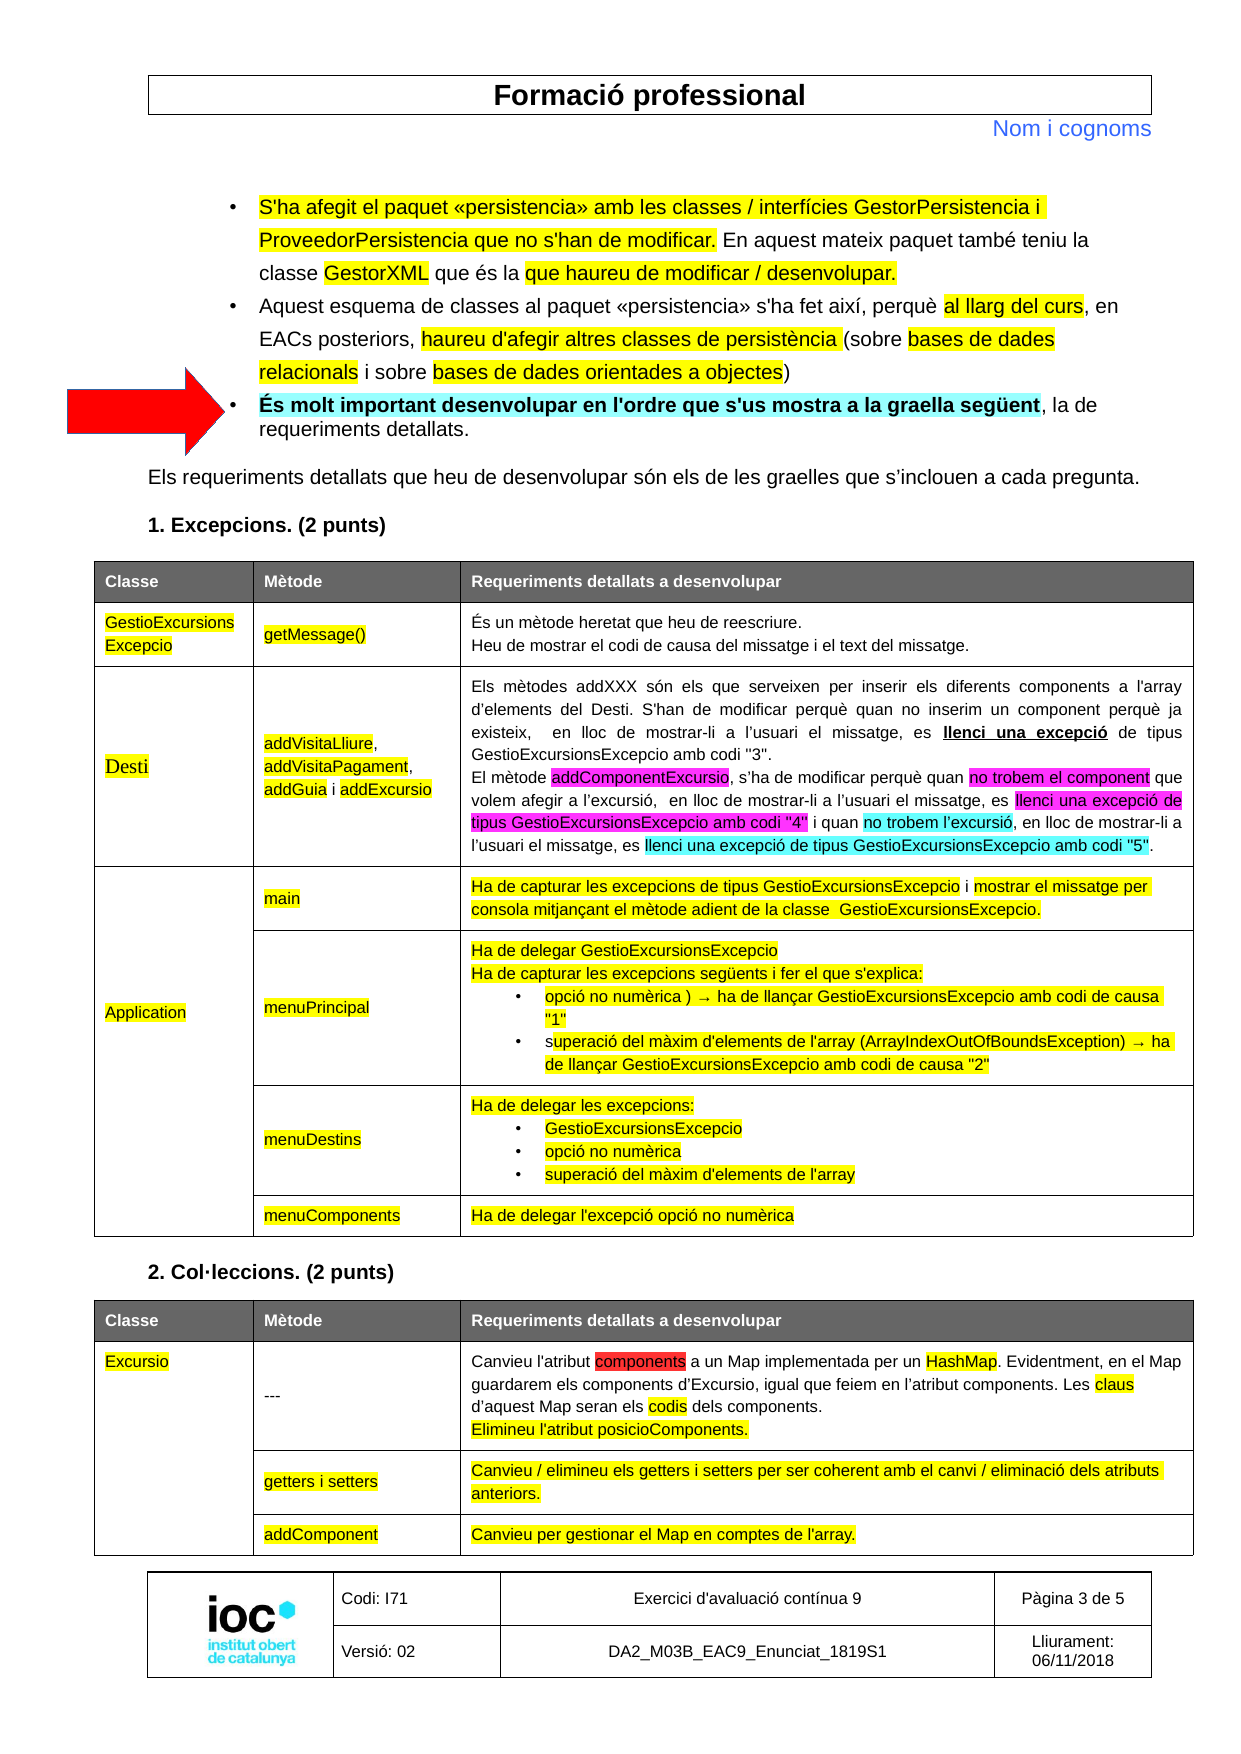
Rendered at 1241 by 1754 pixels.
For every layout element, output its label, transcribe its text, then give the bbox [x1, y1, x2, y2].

list Aquest esquema de classes al paquet «persistencia» s'ha fet així, perquè al llarg del curs, en EACs posteriors, haureu d'afegir altres classes de persistència (sobre bases de dades relacionals i sobre bases de dades orientades a objectes) [229, 294, 1151, 384]
table_cell Application [95, 867, 253, 1236]
table_cell Ha de delegar GestioExcursionsExcepcio Ha de capturar les excepcions següents i fer el que s'explica: opció no numèrica ) → ha de llançar GestioExcursionsExcepcio amb codi de causa "1" superació del màxim d'elements de l'array (ArrayIndexOutOfBoundsException) → ha de llançar GestioExcursionsExcepcio amb codi de causa "2" [461, 931, 1193, 1085]
table_cell getters i setters [254, 1451, 460, 1514]
text 2. Col·leccions. (2 punts) [148, 1260, 1151, 1284]
table_cell addVisitaLliure, addVisitaPagament, addGuia i addExcursio [254, 667, 460, 866]
table_cell addComponent [254, 1515, 460, 1555]
table_cell Ha de capturar les excepcions de tipus GestioExcursionsExcepcio i mostrar el missatge per consola mitjançant el mètode adient de la classe GestioExcursionsExcepcio. [461, 867, 1193, 930]
table_header Classe [95, 1301, 253, 1341]
list S'ha afegit el paquet «persistencia» amb les classes / interfícies GestorPersistencia i ProveedorPersistencia que no s'han de modificar. En aquest mateix paquet també teniu la classe GestorXML que és la que haureu de modificar / desenvolupar. [229, 195, 1151, 285]
table_cell Canvieu / elimineu els getters i setters per ser coherent amb el canvi / eliminació dels atributs anteriors. [461, 1451, 1193, 1514]
table_header Mètode [254, 1301, 460, 1341]
list És molt important desenvolupar en l'ordre que s'us mostra a la graella següent, la de requeriments detallats. [229, 393, 1151, 441]
table_header Requeriments detallats a desenvolupar [461, 562, 1193, 602]
table_cell menuDestins [254, 1086, 460, 1195]
table_cell main [254, 867, 460, 930]
table_cell És un mètode heretat que heu de reescriure. Heu de mostrar el codi de causa del missatge i el text del missatge. [461, 603, 1193, 666]
table_cell getMessage() [254, 603, 460, 666]
table_cell --- [254, 1342, 460, 1450]
table_cell Desti [95, 667, 253, 866]
picture [195, 1581, 309, 1677]
table_cell Canvieu l'atribut components a un Map implementada per un HashMap. Evidentment, en el Map guardarem els components d’Excursio, igual que feiem en l’atribut components. Les claus d’aquest Map seran els codis dels components. Elimineu l'atribut posicioComponents. [461, 1342, 1193, 1450]
text 1. Excepcions. (2 punts) [148, 513, 1151, 537]
table_header Requeriments detallats a desenvolupar [461, 1301, 1193, 1341]
table_cell Canvieu per gestionar el Map en comptes de l'array. [461, 1515, 1193, 1555]
text Els requeriments detallats que heu de desenvolupar són els de les graelles que s’inclouen a cada pregunta. [148, 465, 1151, 489]
table_cell Ha de delegar les excepcions: GestioExcursionsExcepcio opció no numèrica superació del màxim d'elements de l'array [461, 1086, 1193, 1195]
table_cell Ha de delegar l'excepció opció no numèrica [461, 1196, 1193, 1236]
table_header Mètode [254, 562, 460, 602]
table_cell Excursio [95, 1342, 253, 1555]
table_cell menuPrincipal [254, 931, 460, 1085]
table_cell menuComponents [254, 1196, 460, 1236]
table_cell Els mètodes addXXX són els que serveixen per inserir els diferents components a l'array d’elements del Desti. S'han de modificar perquè quan no inserim un component perquè ja existeix, en lloc de mostrar-li a l’usuari el missatge, es llenci una excepció de tipus GestioExcursionsExcepcio amb codi ''3''. El mètode addComponentExcursio, s’ha de modificar perquè quan no trobem el component que volem afegir a l’excursió, en lloc de mostrar-li a l’usuari el missatge, es llenci una excepció de tipus GestioExcursionsExcepcio amb codi ''4'' i quan no trobem l’excursió, en lloc de mostrar-li a l’usuari el missatge, es llenci una excepció de tipus GestioExcursionsExcepcio amb codi ''5''. [461, 667, 1193, 866]
table_header Classe [95, 562, 253, 602]
table_cell GestioExcursionsExcepcio [95, 603, 253, 666]
